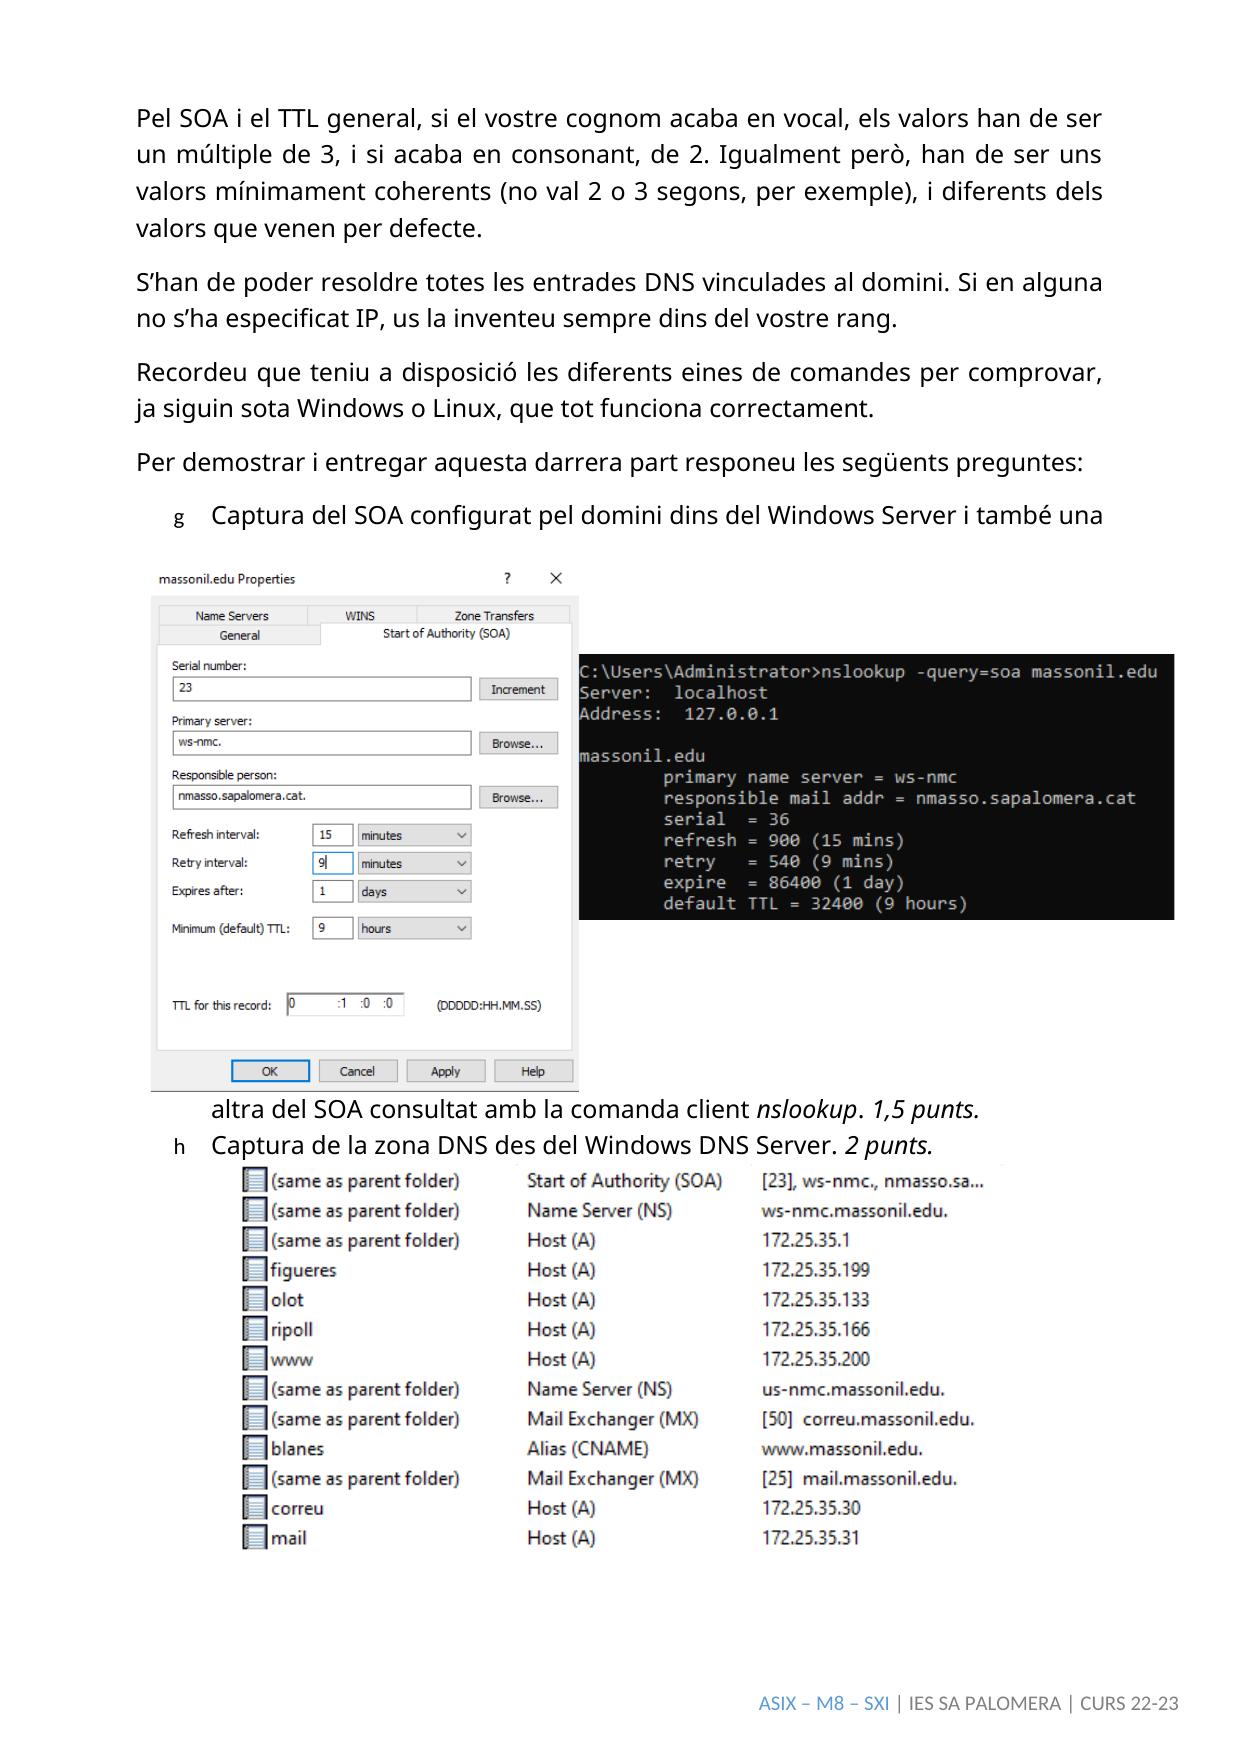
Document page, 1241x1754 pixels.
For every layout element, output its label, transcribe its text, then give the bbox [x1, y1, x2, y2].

picture [150, 563, 1175, 1092]
text Recordeu que teniu a disposició les diferents eines de comandes per comprovar, ja siguin sota Windows o Linux, que tot funciona correctament. [136, 354, 1104, 425]
text Per demostrar i entregar aquesta darrera part responeu les següents preguntes: [136, 444, 1104, 479]
text S’han de poder resoldre totes les entrades DNS vinculades al domini. Si en alguna no s’ha especificat IP, us la inventeu sempre dins del vostre rang. [136, 264, 1104, 335]
list Captura del SOA configurat pel domini dins del Windows Server i també una [173, 498, 1104, 654]
list altra del SOA consultat amb la comanda client nslookup. 1,5 punts. [173, 920, 1104, 1125]
text Pel SOA i el TTL general, si el vostre cognom acaba en vocal, els valors han de ser un múltiple de 3, i si acaba en consonant, de 2. Igualment però, han de ser uns valors mínimament coherents (no val 2 o 3 segons, per exemple), i diferents dels valors que venen per defecte. [136, 100, 1104, 245]
picture [235, 1164, 1006, 1562]
list Captura de la zona DNS des del Windows DNS Server. 2 punts. [173, 1128, 1104, 1162]
